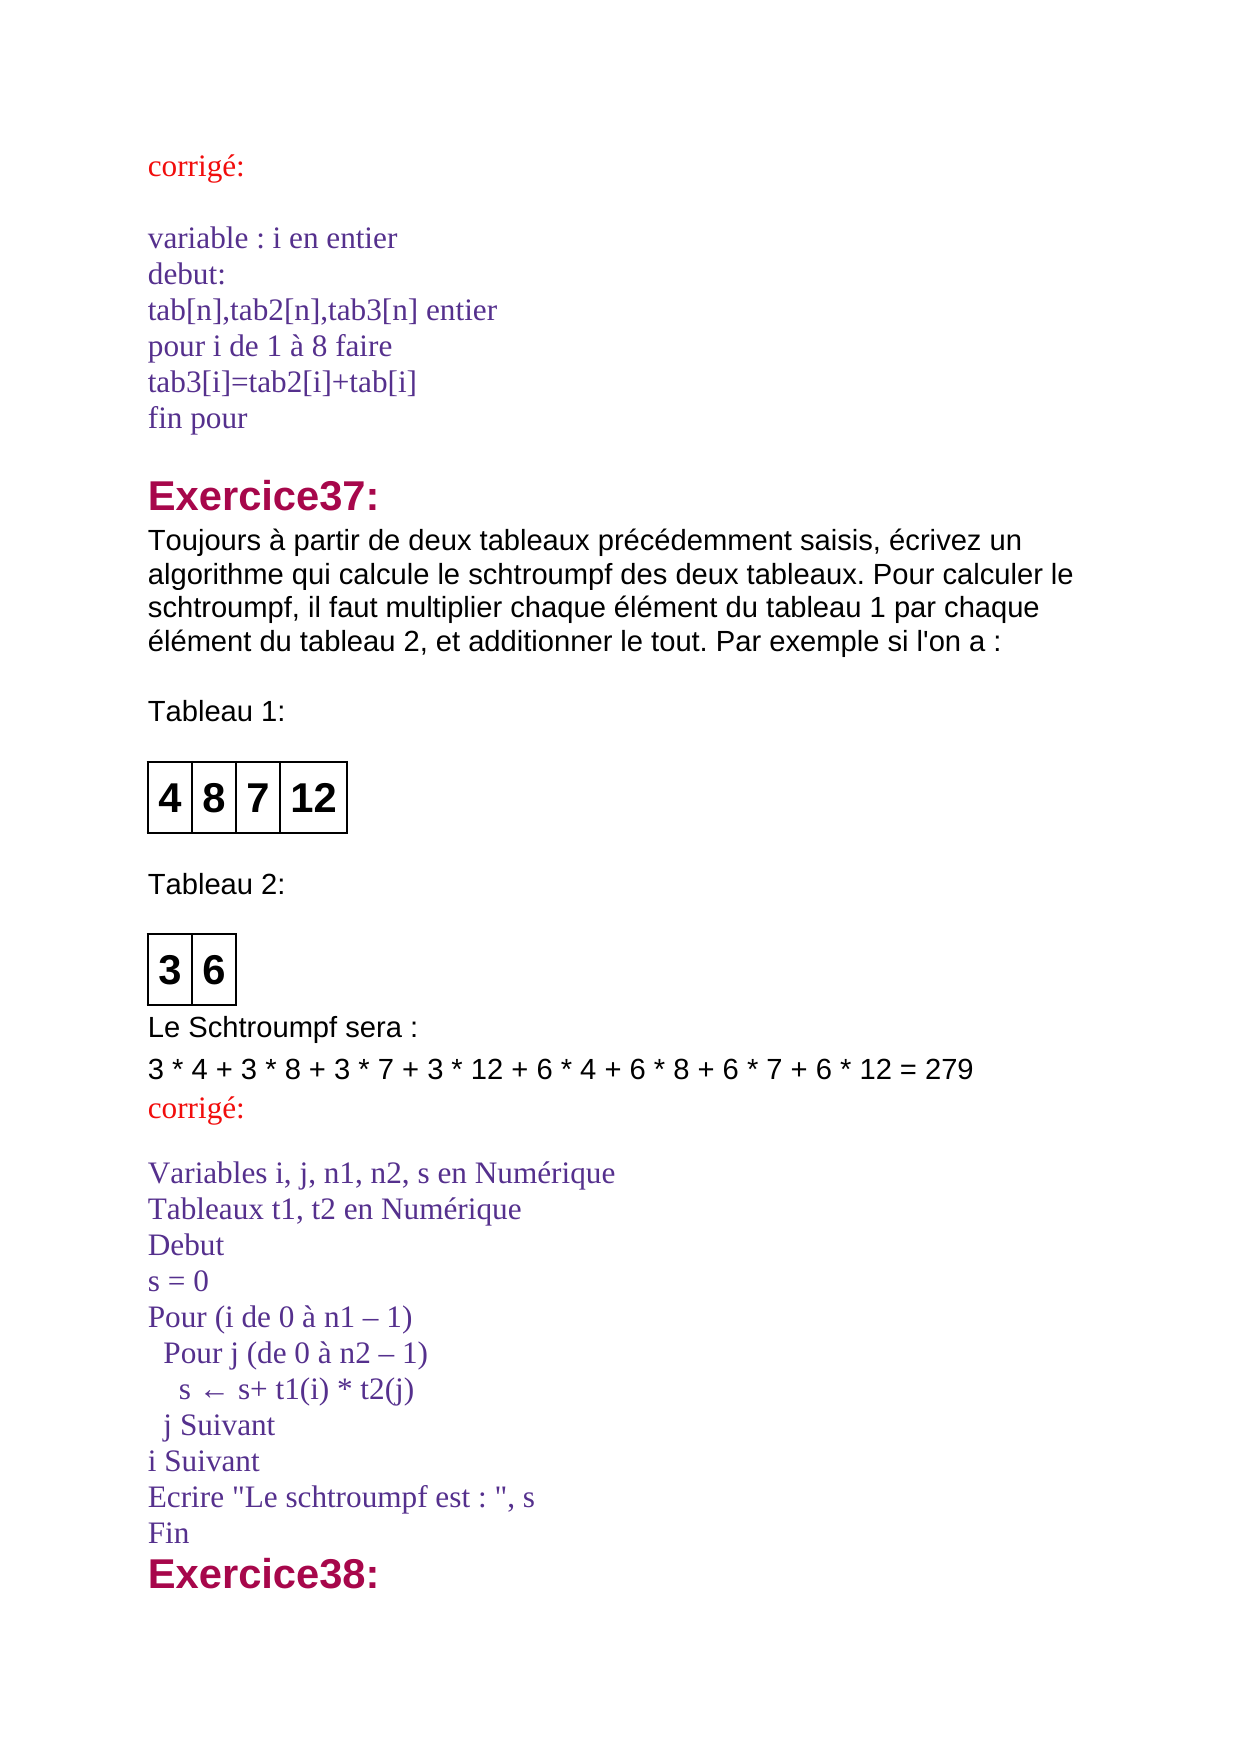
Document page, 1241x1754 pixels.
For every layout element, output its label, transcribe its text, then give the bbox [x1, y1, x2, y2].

table_header 6 [193, 935, 235, 1004]
text s = 0 Pour (i de 0 à n1 – 1) Pour j (de 0 à n2 – 1) s ← s+ t1(i) * t2(j) j Suivant i Suivant Ecrire "Le schtroumpf est : ", s Fin [148, 1262, 1093, 1550]
text debut: [148, 255, 1093, 291]
text tab[n],tab2[n],tab3[n] entier [148, 291, 1093, 327]
text Tableau 2: [148, 867, 1093, 900]
text Exercice38: [148, 1550, 1093, 1598]
text Exercice37: [148, 471, 1093, 519]
table_header 8 [193, 763, 235, 832]
text fin pour [148, 399, 1093, 435]
text pour i de 1 à 8 faire [148, 327, 1093, 363]
text Tableau 1: [148, 694, 1093, 728]
table_header 4 [149, 763, 191, 832]
text tab3[i]=tab2[i]+tab[i] [148, 363, 1093, 399]
text corrigé: [148, 1090, 1093, 1126]
table_header 7 [237, 763, 279, 832]
text variable : i en entier [148, 219, 1093, 255]
table_header 3 [149, 935, 191, 1004]
text Variables i, j, n1, n2, s en Numérique Tableaux t1, t2 en Numérique Debut [148, 1154, 1093, 1262]
table_header 12 [281, 763, 346, 832]
text Le Schtroumpf sera : [148, 1010, 1093, 1044]
text corrigé: [148, 148, 1093, 183]
text Toujours à partir de deux tableaux précédemment saisis, écrivez un algorithme qui calcule le schtroumpf des deux tableaux. Pour calculer le schtroumpf, il faut multiplier chaque élément du tableau 1 par chaque élément du tableau 2, et additionner le tout. Par exemple si l'on a : [148, 523, 1093, 657]
text 3 * 4 + 3 * 8 + 3 * 7 + 3 * 12 + 6 * 4 + 6 * 8 + 6 * 7 + 6 * 12 = 279 [148, 1052, 1093, 1086]
